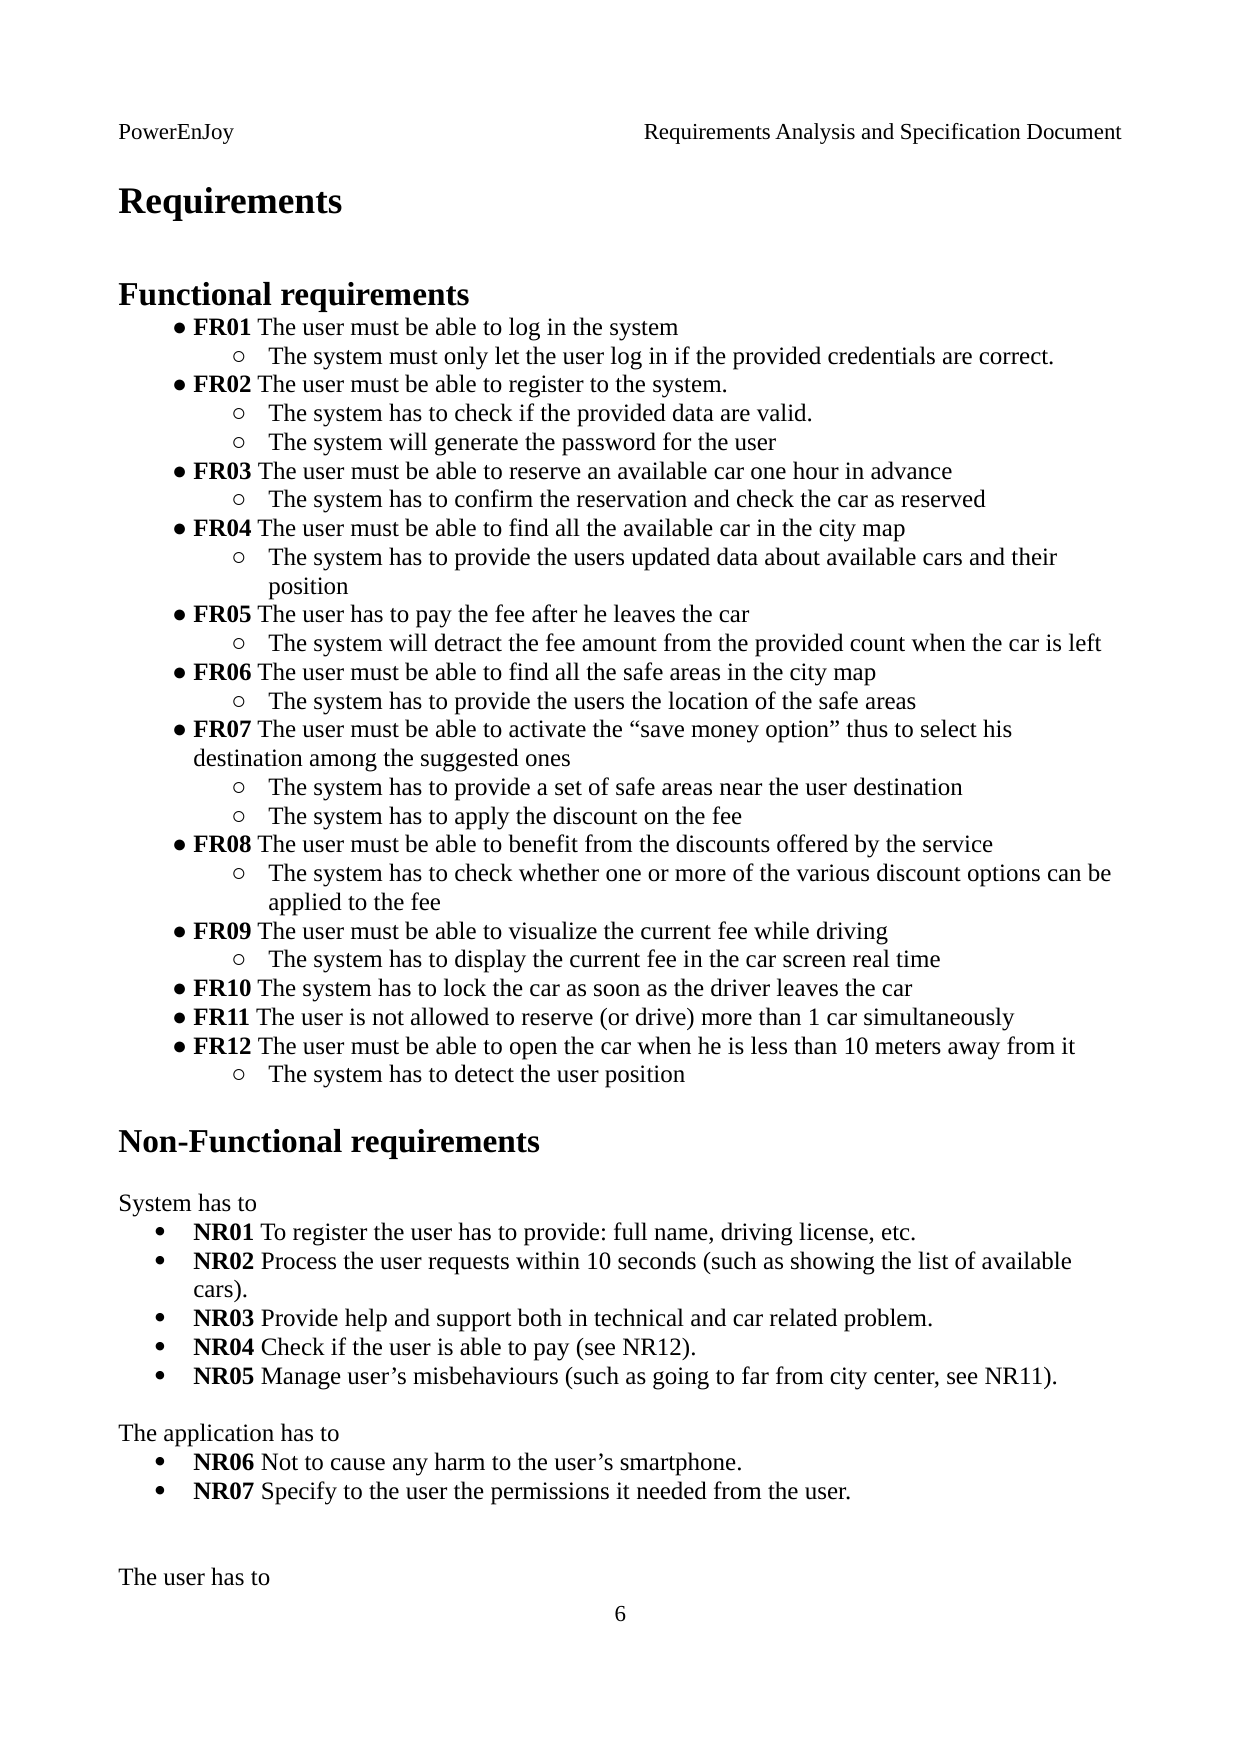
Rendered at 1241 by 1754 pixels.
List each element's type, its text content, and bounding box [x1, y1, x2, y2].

list The system has to check whether one or more of the various discount options can be applied to the fee [231, 858, 1122, 916]
list The system must only let the user log in if the provided credentials are correct. [231, 341, 1122, 369]
list FR09 The user must be able to visualize the current fee while driving [172, 916, 1122, 944]
list NR01 To register the user has to provide: full name, driving license, etc. [156, 1217, 1122, 1246]
list NR07 Specify to the user the permissions it needed from the user. [156, 1476, 1122, 1504]
list FR06 The user must be able to find all the safe areas in the city map [172, 657, 1122, 686]
list FR10 The system has to lock the car as soon as the driver leaves the car [172, 973, 1122, 1002]
list The system has to provide a set of safe areas near the user destination [231, 772, 1122, 801]
list NR02 Process the user requests within 10 seconds (such as showing the list of available cars). [156, 1246, 1122, 1303]
list The system has to detect the user position [231, 1059, 1122, 1088]
text The application has to [118, 1418, 1122, 1447]
list FR02 The user must be able to register to the system. [172, 369, 1122, 398]
list NR05 Manage user’s misbehaviours (such as going to far from city center, see NR11). [156, 1361, 1122, 1389]
list FR04 The user must be able to find all the available car in the city map [172, 513, 1122, 542]
subtitle Non-Functional requirements [118, 1121, 1122, 1159]
list FR11 The user is not allowed to reserve (or drive) more than 1 car simultaneously [172, 1002, 1122, 1031]
list FR07 The user must be able to activate the “save money option” thus to select his destination among the suggested ones [172, 714, 1122, 772]
subtitle Functional requirements [118, 274, 1122, 312]
list The system has to check if the provided data are valid. [231, 398, 1122, 427]
list The system has to provide the users updated data about available cars and their position [231, 542, 1122, 599]
list FR12 The user must be able to open the car when he is less than 10 meters away from it [172, 1031, 1122, 1059]
list The system has to provide the users the location of the safe areas [231, 686, 1122, 714]
list The system has to apply the discount on the fee [231, 801, 1122, 829]
subtitle Requirements [118, 178, 1122, 222]
list FR03 The user must be able to reserve an available car one hour in advance [172, 456, 1122, 484]
list The system will generate the password for the user [231, 427, 1122, 456]
list FR08 The user must be able to benefit from the discounts offered by the service [172, 829, 1122, 858]
text System has to [118, 1188, 1122, 1217]
list The system has to confirm the reservation and check the car as reserved [231, 484, 1122, 513]
list The system will detract the fee amount from the provided count when the car is left [231, 628, 1122, 657]
list FR05 The user has to pay the fee after he leaves the car [172, 599, 1122, 628]
list NR03 Provide help and support both in technical and car related problem. [156, 1303, 1122, 1332]
list The system has to display the current fee in the car screen real time [231, 944, 1122, 973]
list NR06 Not to cause any harm to the user’s smartphone. [156, 1447, 1122, 1476]
list FR01 The user must be able to log in the system [172, 312, 1122, 341]
text The user has to [118, 1562, 1122, 1591]
list NR04 Check if the user is able to pay (see NR12). [156, 1332, 1122, 1361]
